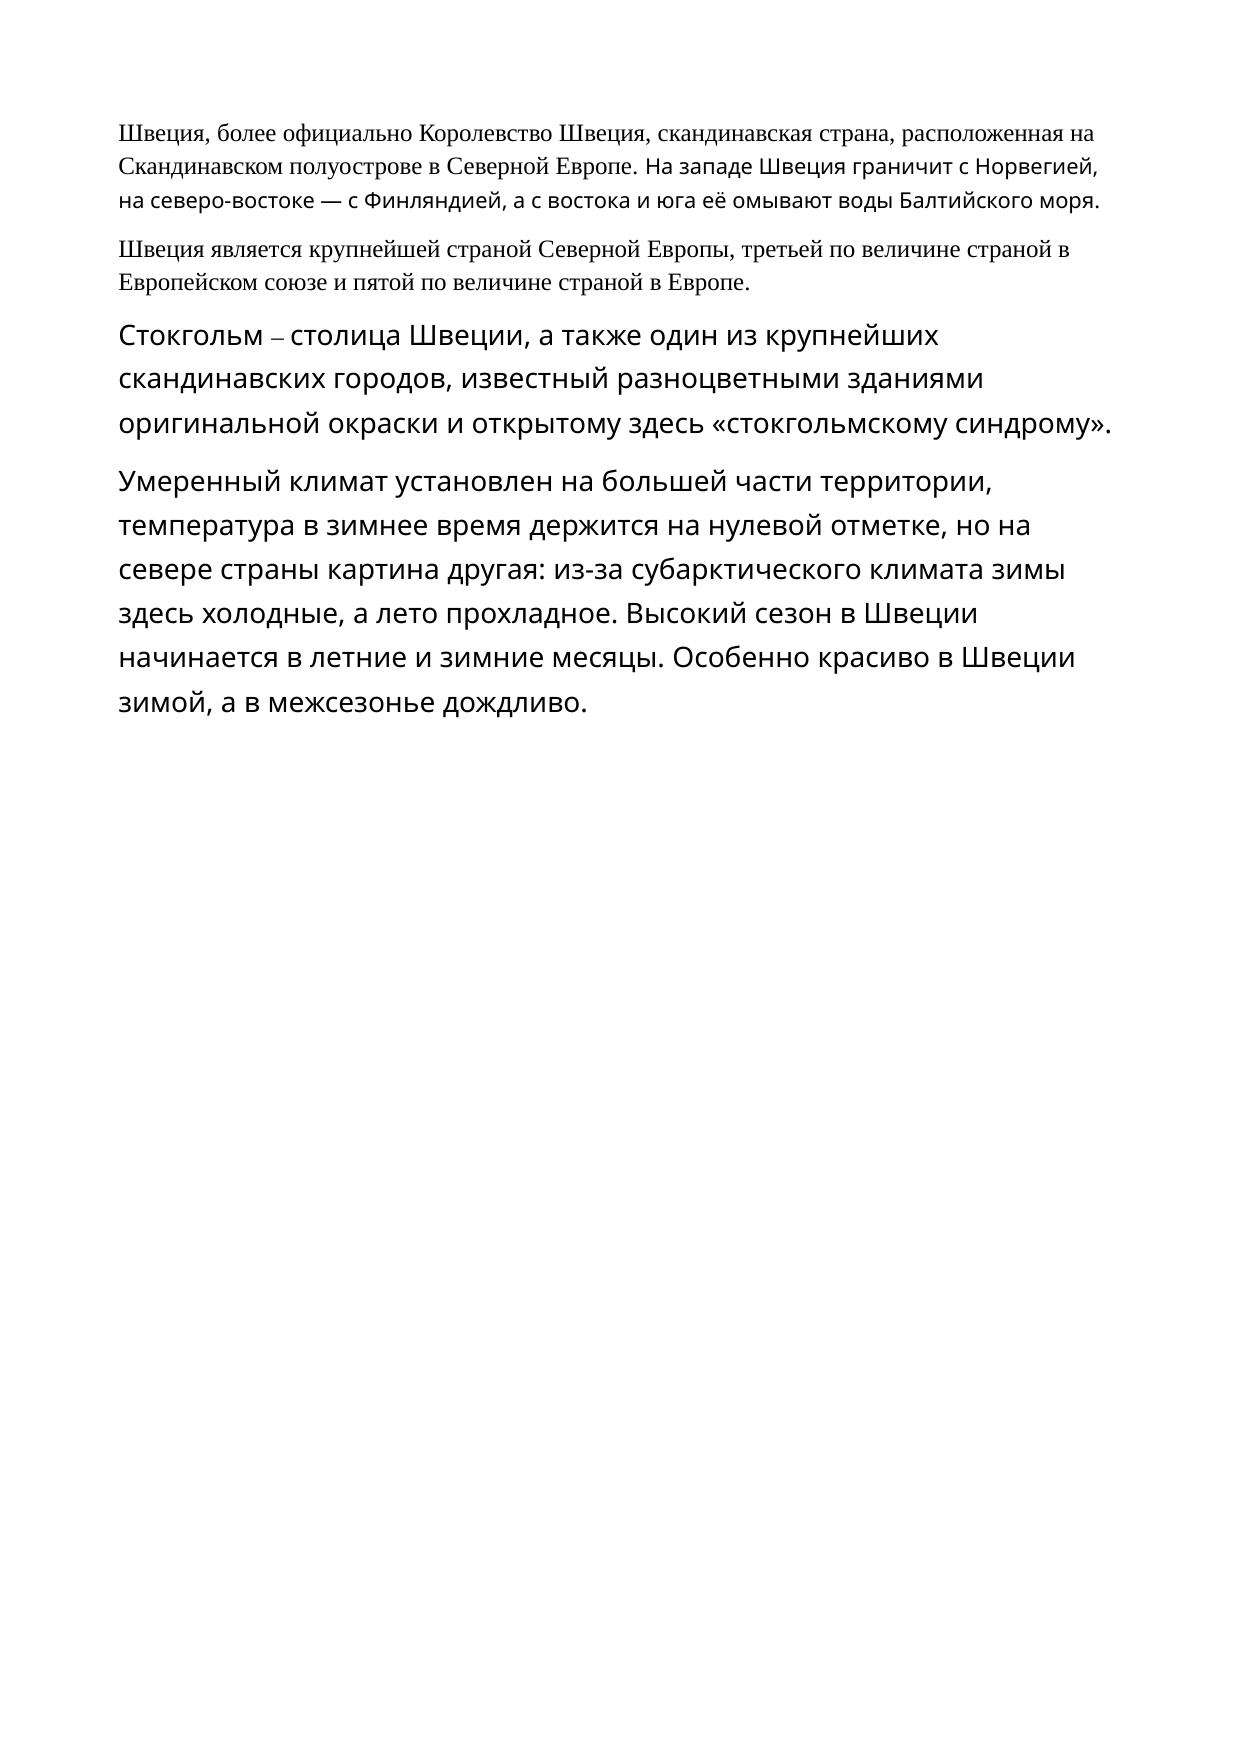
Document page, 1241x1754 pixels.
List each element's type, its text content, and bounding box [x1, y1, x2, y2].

text Швеция, более официально Королевство Швеция, скандинавская страна, расположенная на Скандинавском полуострове в Северной Европе. На западе Швеция граничит с Норвегией, на северо-востоке — с Финляндией, а с востока и юга её омывают воды Балтийского моря. [118, 118, 1122, 215]
text Умеренный климат установлен на большей части территории, температура в зимнее время держится на нулевой отметке, но на севере страны картина другая: из-за субарктического климата зимы здесь холодные, а лето прохладное. Высокий сезон в Швеции начинается в летние и зимние месяцы. Особенно красиво в Швеции зимой, а в межсезонье дождливо. [118, 462, 1122, 720]
text Стокгольм – столица Швеции, а также один из крупнейших скандинавских городов, известный разноцветными зданиями оригинальной окраски и открытому здесь «стокгольмскому синдрому». [118, 315, 1122, 441]
text Швеция является крупнейшей страной Северной Европы, третьей по величине страной в Европейском союзе и пятой по величине страной в Европе. [118, 234, 1122, 296]
